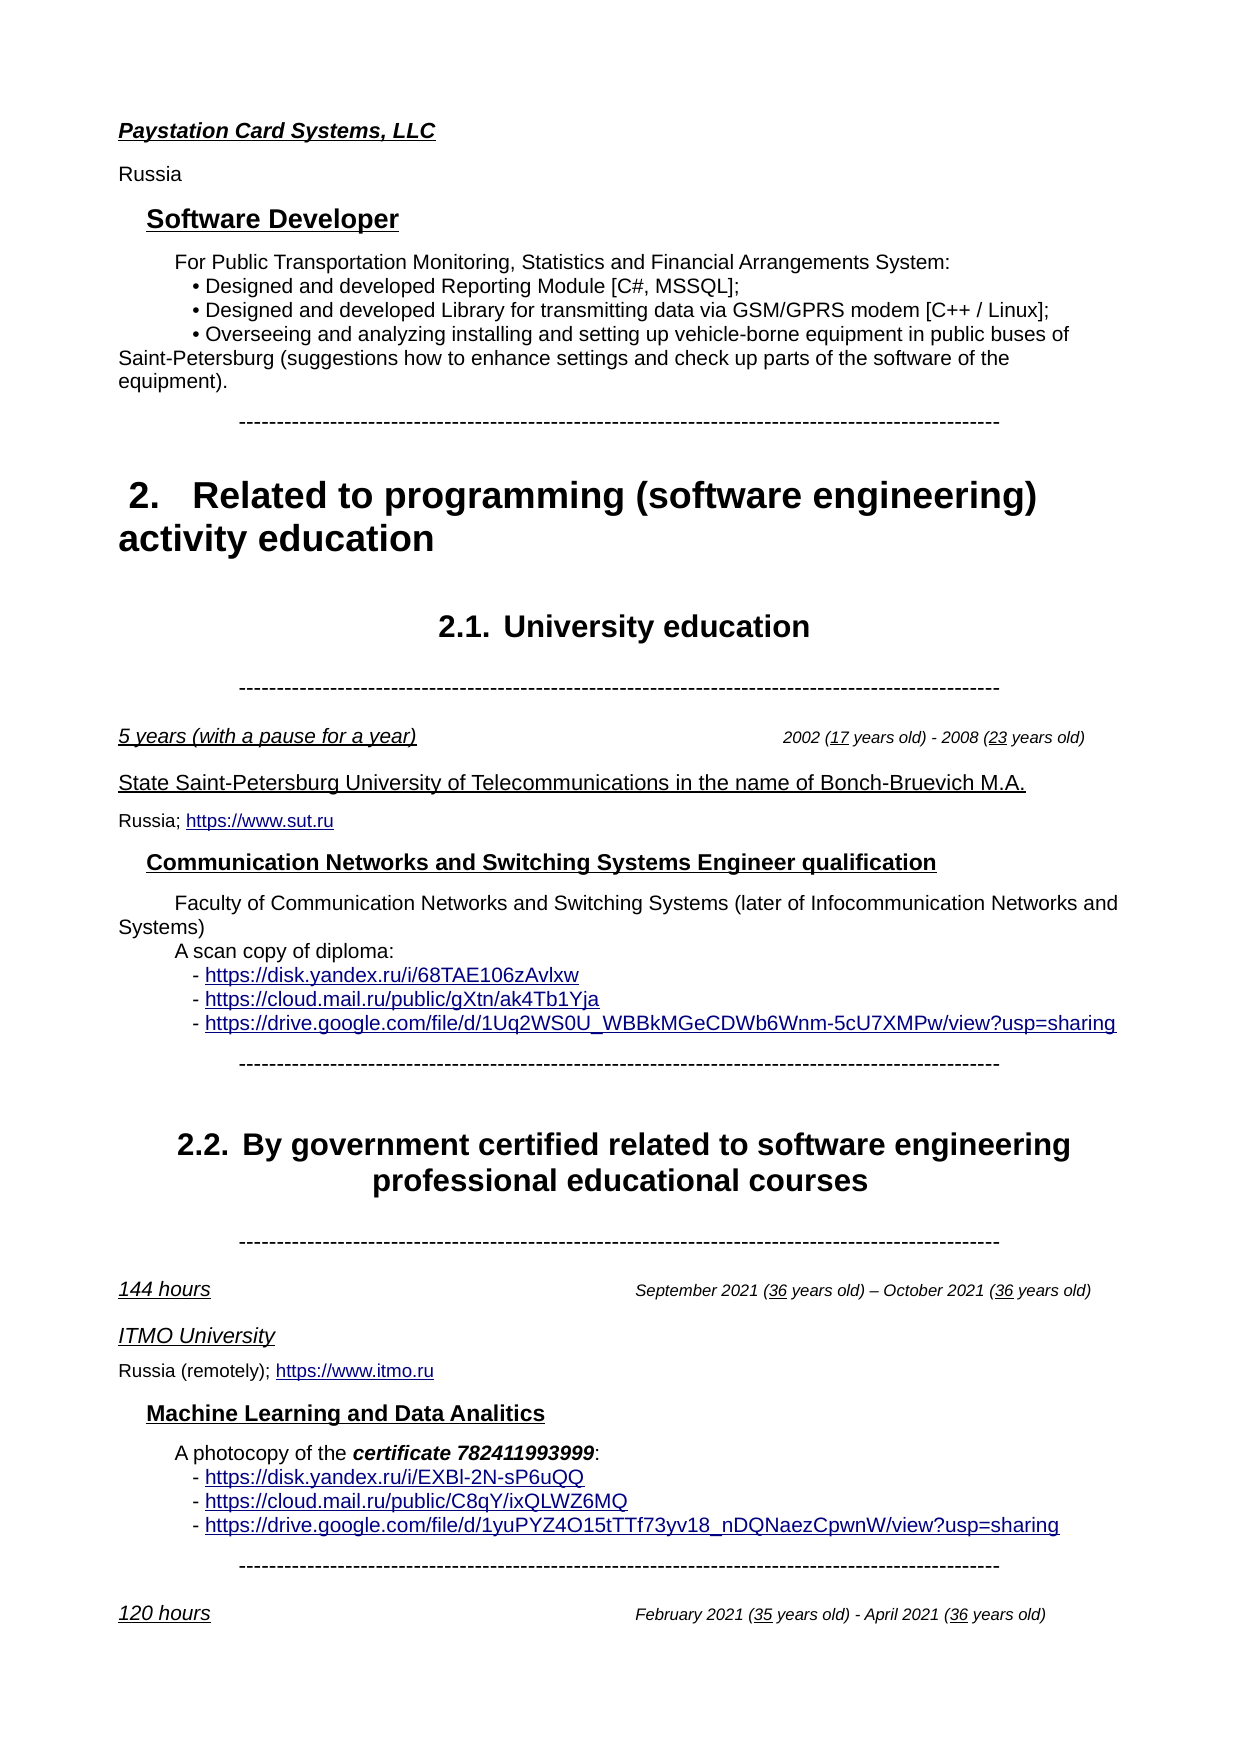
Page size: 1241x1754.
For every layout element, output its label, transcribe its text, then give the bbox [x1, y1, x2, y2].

text Russia (remotely); https://www.itmo.ru [118, 1360, 1122, 1382]
text A photocopy of the certificate 782411993999: [118, 1441, 1122, 1465]
subtitle By government certified related to software engineering professional educational courses [118, 1126, 1122, 1198]
text - https://disk.yandex.ru/i/EXBl-2N-sP6uQQ [118, 1465, 1122, 1489]
text ---------------------------------------------------------------------------------------------------- [118, 408, 1122, 435]
text - https://cloud.mail.ru/public/gXtn/ak4Tb1Yja [118, 987, 1122, 1011]
text Communication Networks and Switching Systems Engineer qualification [118, 849, 1122, 876]
text - https://cloud.mail.ru/public/C8qY/ixQLWZ6MQ [118, 1489, 1122, 1513]
text ---------------------------------------------------------------------------------------------------- [118, 1049, 1122, 1076]
text Paystation Card Systems, LLC [118, 118, 1122, 143]
text ---------------------------------------------------------------------------------------------------- [118, 1228, 1122, 1254]
text - https://drive.google.com/file/d/1yuPYZ4O15tTTf73yv18_nDQNaezCpwnW/view?usp=sharing [118, 1513, 1122, 1537]
text ---------------------------------------------------------------------------------------------------- [118, 1552, 1122, 1578]
text ---------------------------------------------------------------------------------------------------- [118, 674, 1122, 701]
text • Overseeing and analyzing installing and setting up vehicle-borne equipment in public buses of Saint-Petersburg (suggestions how to enhance settings and check up parts of the software of the equipment). [118, 321, 1122, 393]
text Machine Learning and Data Analitics [118, 1400, 1122, 1426]
text ITMO University [118, 1323, 1122, 1348]
text For Public Transportation Monitoring, Statistics and Financial Arrangements System: [118, 249, 1122, 273]
text Russia [118, 161, 1122, 185]
text A scan copy of diploma: [118, 939, 1122, 963]
text - https://disk.yandex.ru/i/68TAE106zAvlxw [118, 963, 1122, 987]
text 144 hours September 2021 (36 years old) – October 2021 (36 years old) [118, 1277, 1122, 1301]
text • Designed and developed Reporting Module [C#, MSSQL]; [118, 273, 1122, 297]
text Faculty of Communication Networks and Switching Systems (later of Infocommunication Networks and Systems) [118, 891, 1122, 939]
text 120 hours February 2021 (35 years old) - April 2021 (36 years old) [118, 1601, 1122, 1625]
text Russia; https://www.sut.ru [118, 810, 1122, 831]
text State Saint-Petersburg University of Telecommunications in the name of Bonch-Bruevich M.A. [118, 769, 1122, 795]
text • Designed and developed Library for transmitting data via GSM/GPRS modem [C++ / Linux]; [118, 297, 1122, 321]
text 5 years (with a pause for a year) 2002 (17 years old) - 2008 (23 years old) [118, 723, 1122, 747]
text Software Developer [118, 203, 1122, 234]
text - https://drive.google.com/file/d/1Uq2WS0U_WBBkMGeCDWb6Wnm-5cU7XMPw/view?usp=sharing [118, 1011, 1122, 1034]
subtitle University education [118, 608, 1122, 644]
subtitle Related to programming (software engineering) activity education [118, 473, 1122, 560]
